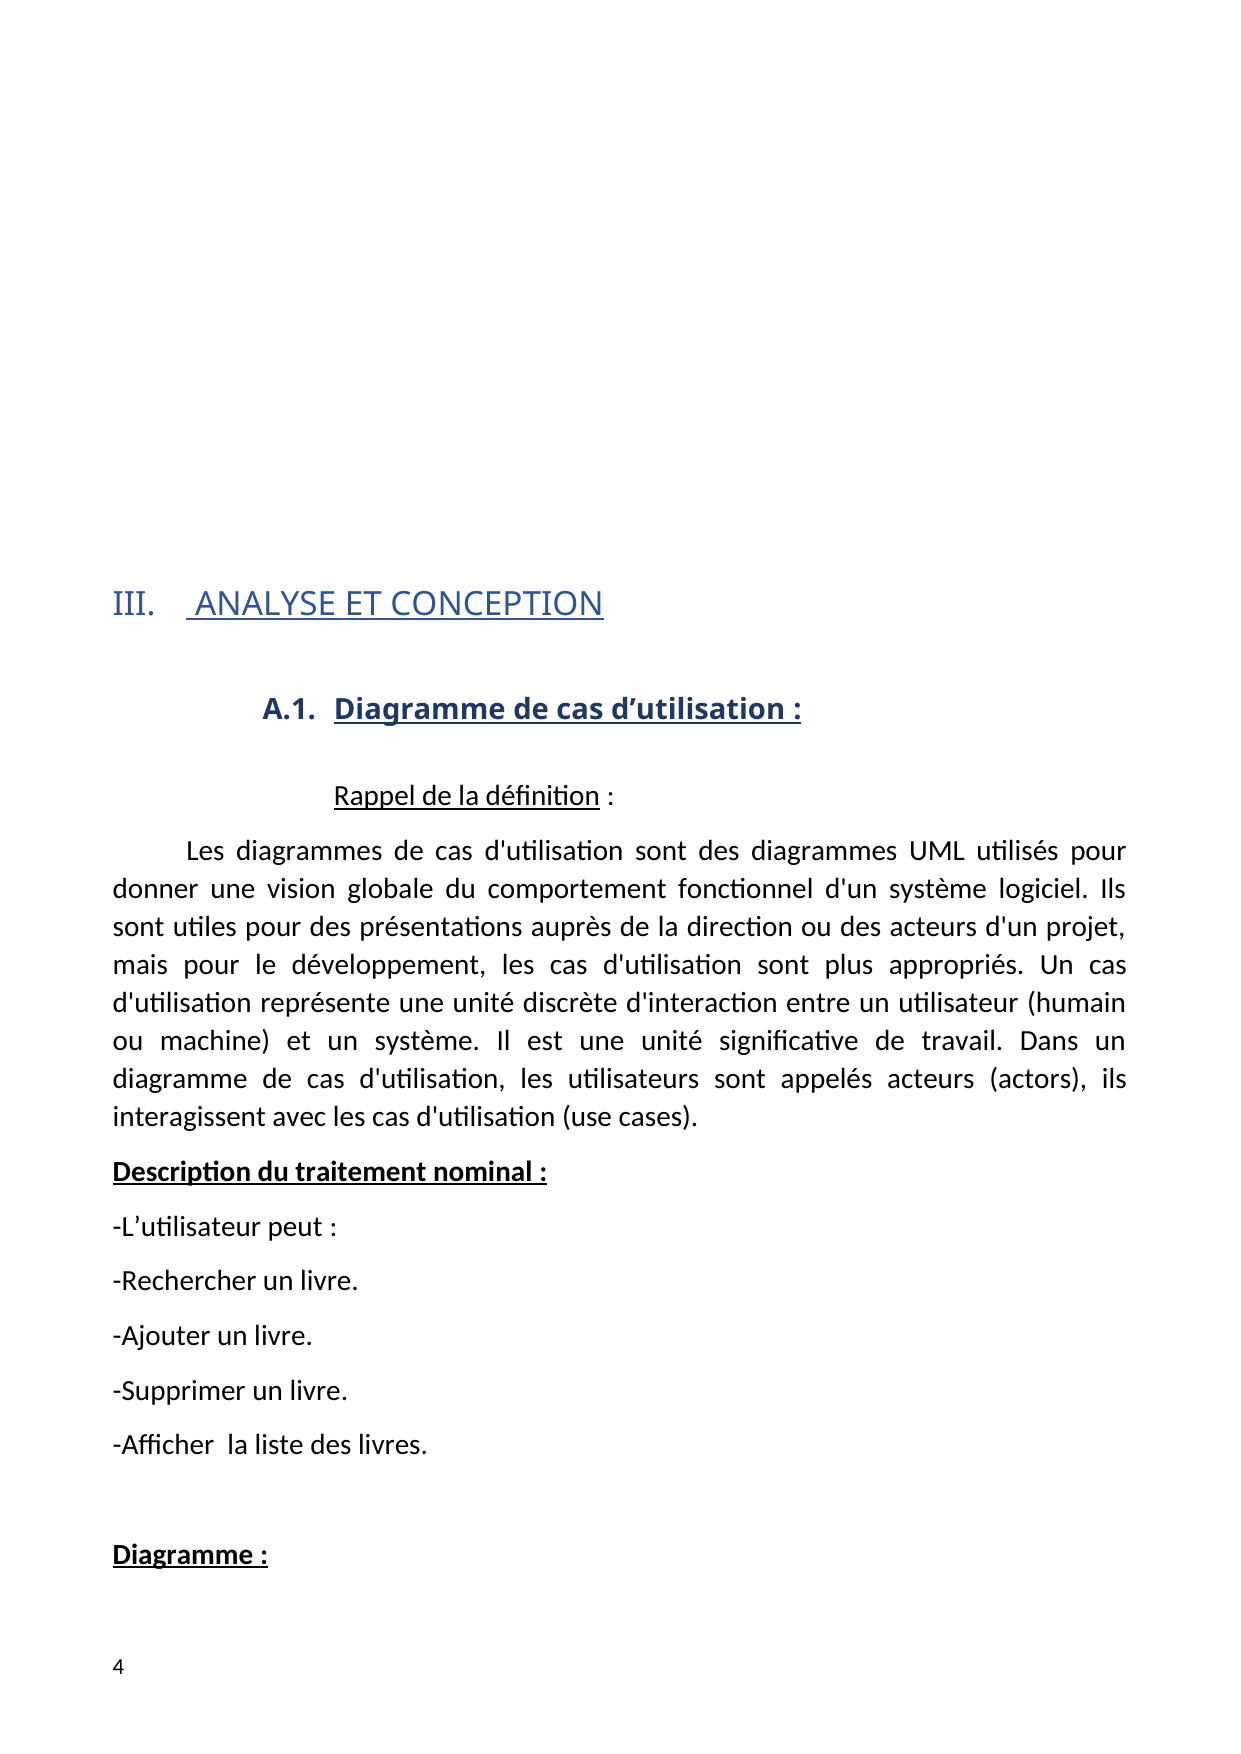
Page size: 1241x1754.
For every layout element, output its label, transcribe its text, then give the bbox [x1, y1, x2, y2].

list Rappel de la définition : [261, 777, 1128, 813]
text -Ajouter un livre. [112, 1317, 1128, 1353]
subtitle Diagramme de cas d’utilisation : [262, 688, 1128, 728]
text -L’utilisateur peut : [112, 1208, 1128, 1243]
text Description du traitement nominal : [112, 1153, 1128, 1189]
text -Supprimer un livre. [112, 1372, 1128, 1407]
text -Afficher la liste des livres. [112, 1426, 1128, 1462]
text Les diagrammes de cas d'utilisation sont des diagrammes UML utilisés pour donner une vision globale du comportement fonctionnel d'un système logiciel. Ils sont utiles pour des présentations auprès de la direction ou des acteurs d'un projet, mais pour le développement, les cas d'utilisation sont plus appropriés. Un cas d'utilisation représente une unité discrète d'interaction entre un utilisateur (humain ou machine) et un système. Il est une unité significative de travail. Dans un diagramme de cas d'utilisation, les utilisateurs sont appelés acteurs (actors), ils interagissent avec les cas d'utilisation (use cases). [112, 832, 1128, 1134]
subtitle ANALYSE ET CONCEPTION [112, 580, 1128, 625]
text -Rechercher un livre. [112, 1262, 1128, 1298]
text Diagramme : [112, 1536, 1128, 1571]
